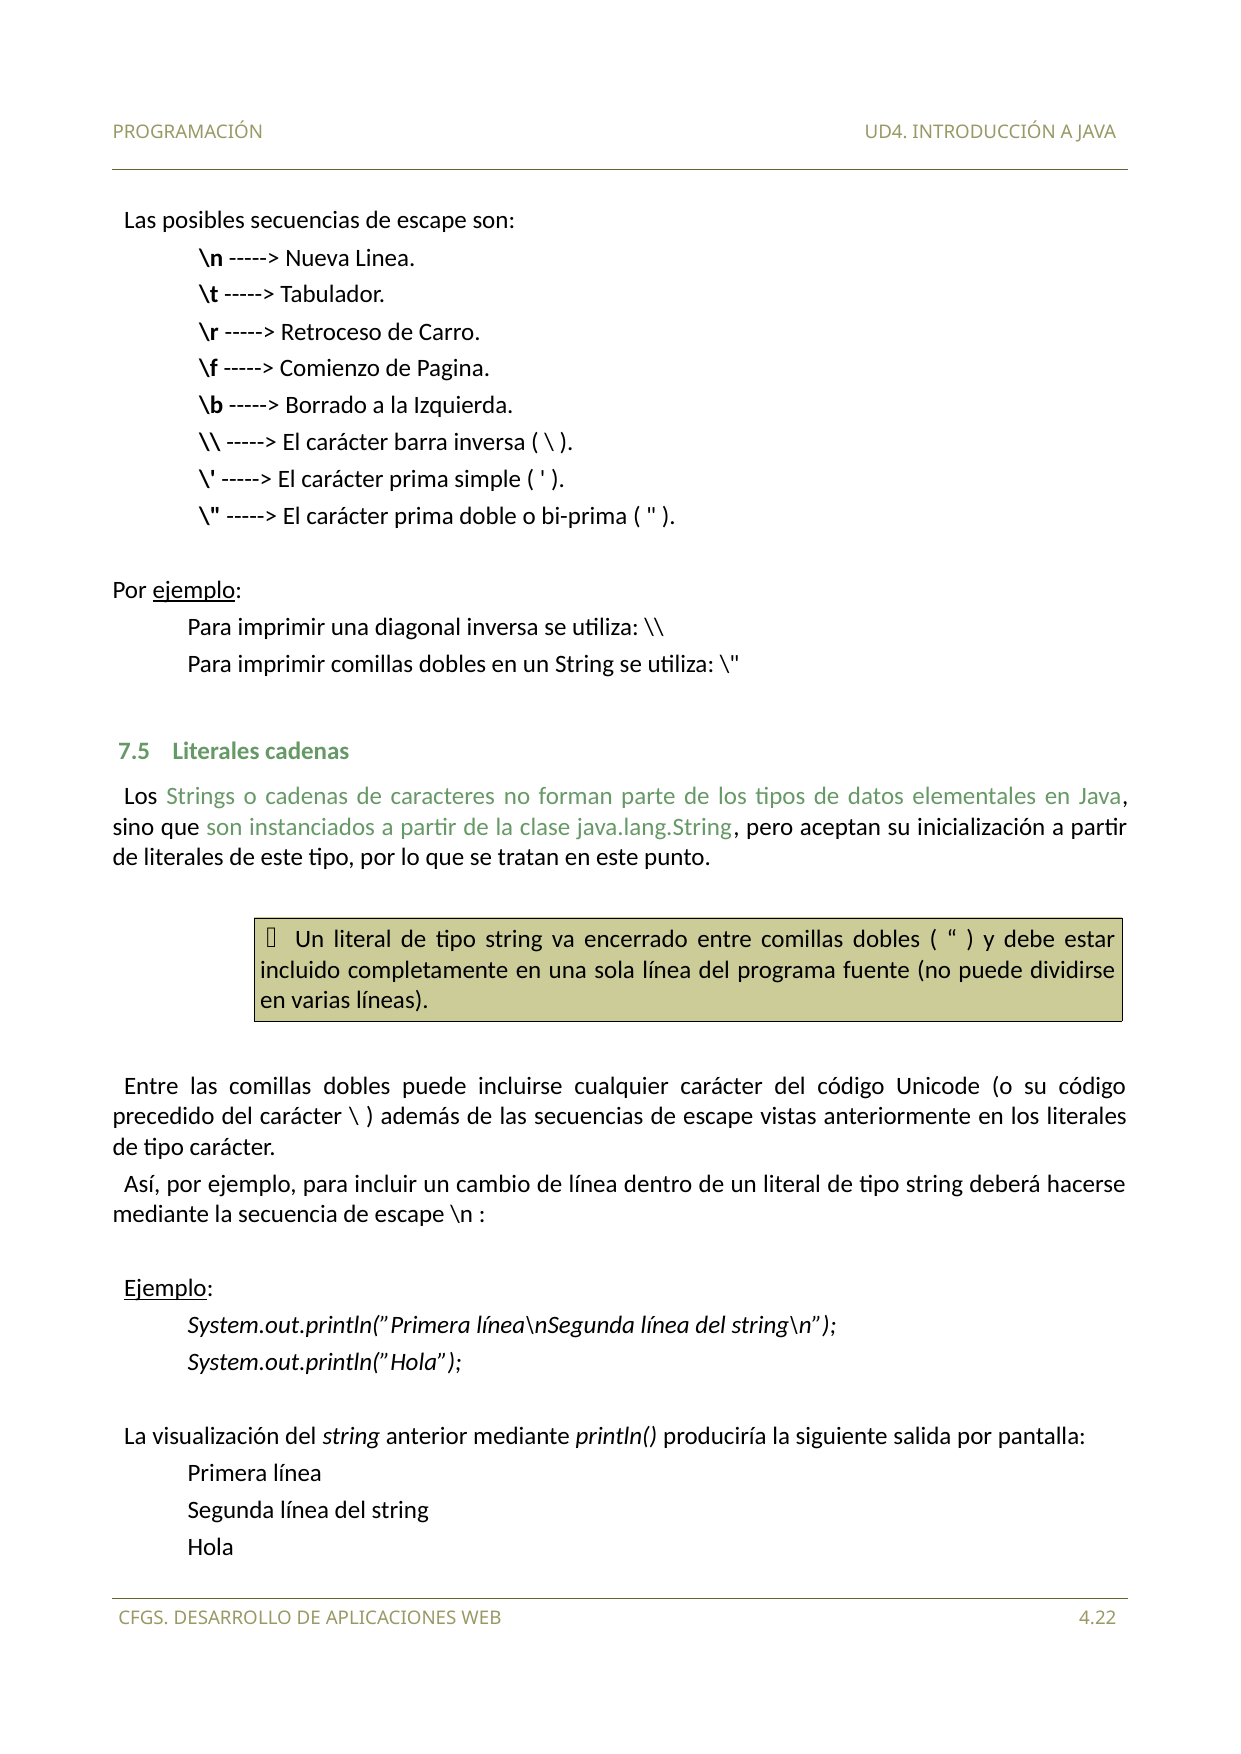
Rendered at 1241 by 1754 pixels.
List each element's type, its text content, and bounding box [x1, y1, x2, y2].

text Para imprimir comillas dobles en un String se utiliza: \" [112, 648, 1128, 679]
subtitle Literales cadenas [112, 735, 1128, 765]
text System.out.println(”Hola”); [112, 1346, 1128, 1377]
text \r -----> Retroceso de Carro. [187, 316, 1128, 346]
text System.out.println(”Primera línea\nSegunda línea del string\n”); [112, 1309, 1128, 1340]
text Segunda línea del string [112, 1494, 1128, 1525]
text Entre las comillas dobles puede incluirse cualquier carácter del código Unicode (o su código precedido del carácter \ ) además de las secuencias de escape vistas anteriormente en los literales de tipo carácter. [112, 1070, 1128, 1162]
text \\ -----> El carácter barra inversa ( \ ). [187, 427, 1128, 457]
text Los Strings o cadenas de caracteres no forman parte de los tipos de datos elementales en Java, sino que son instanciados a partir de la clase java.lang.String, pero aceptan su inicialización a partir de literales de este tipo, por lo que se tratan en este punto. [112, 780, 1128, 872]
text Para imprimir una diagonal inversa se utiliza: \\ [112, 611, 1128, 642]
text \t -----> Tabulador. [187, 279, 1128, 309]
text \f -----> Comienzo de Pagina. [187, 353, 1128, 383]
text Las posibles secuencias de escape son: [112, 205, 1128, 235]
text La visualización del string anterior mediante println() produciría la siguiente salida por pantalla: [112, 1420, 1128, 1451]
text Ejemplo: [112, 1272, 1128, 1303]
text \n -----> Nueva Linea. [187, 242, 1128, 272]
text Primera línea [112, 1457, 1128, 1488]
text \b -----> Borrado a la Izquierda. [187, 389, 1128, 420]
text Así, por ejemplo, para incluir un cambio de línea dentro de un literal de tipo string deberá hacerse mediante la secuencia de escape \n : [112, 1168, 1128, 1229]
text  Un literal de tipo string va encerrado entre comillas dobles ( “ ) y debe estar incluido completamente en una sola línea del programa fuente (no puede dividirse en varias líneas). [255, 919, 1122, 1021]
text Por ejemplo: [112, 574, 1128, 605]
text \' -----> El carácter prima simple ( ' ). [187, 463, 1128, 494]
text \" -----> El carácter prima doble o bi-prima ( " ). [187, 501, 1128, 531]
text Hola [112, 1531, 1128, 1562]
